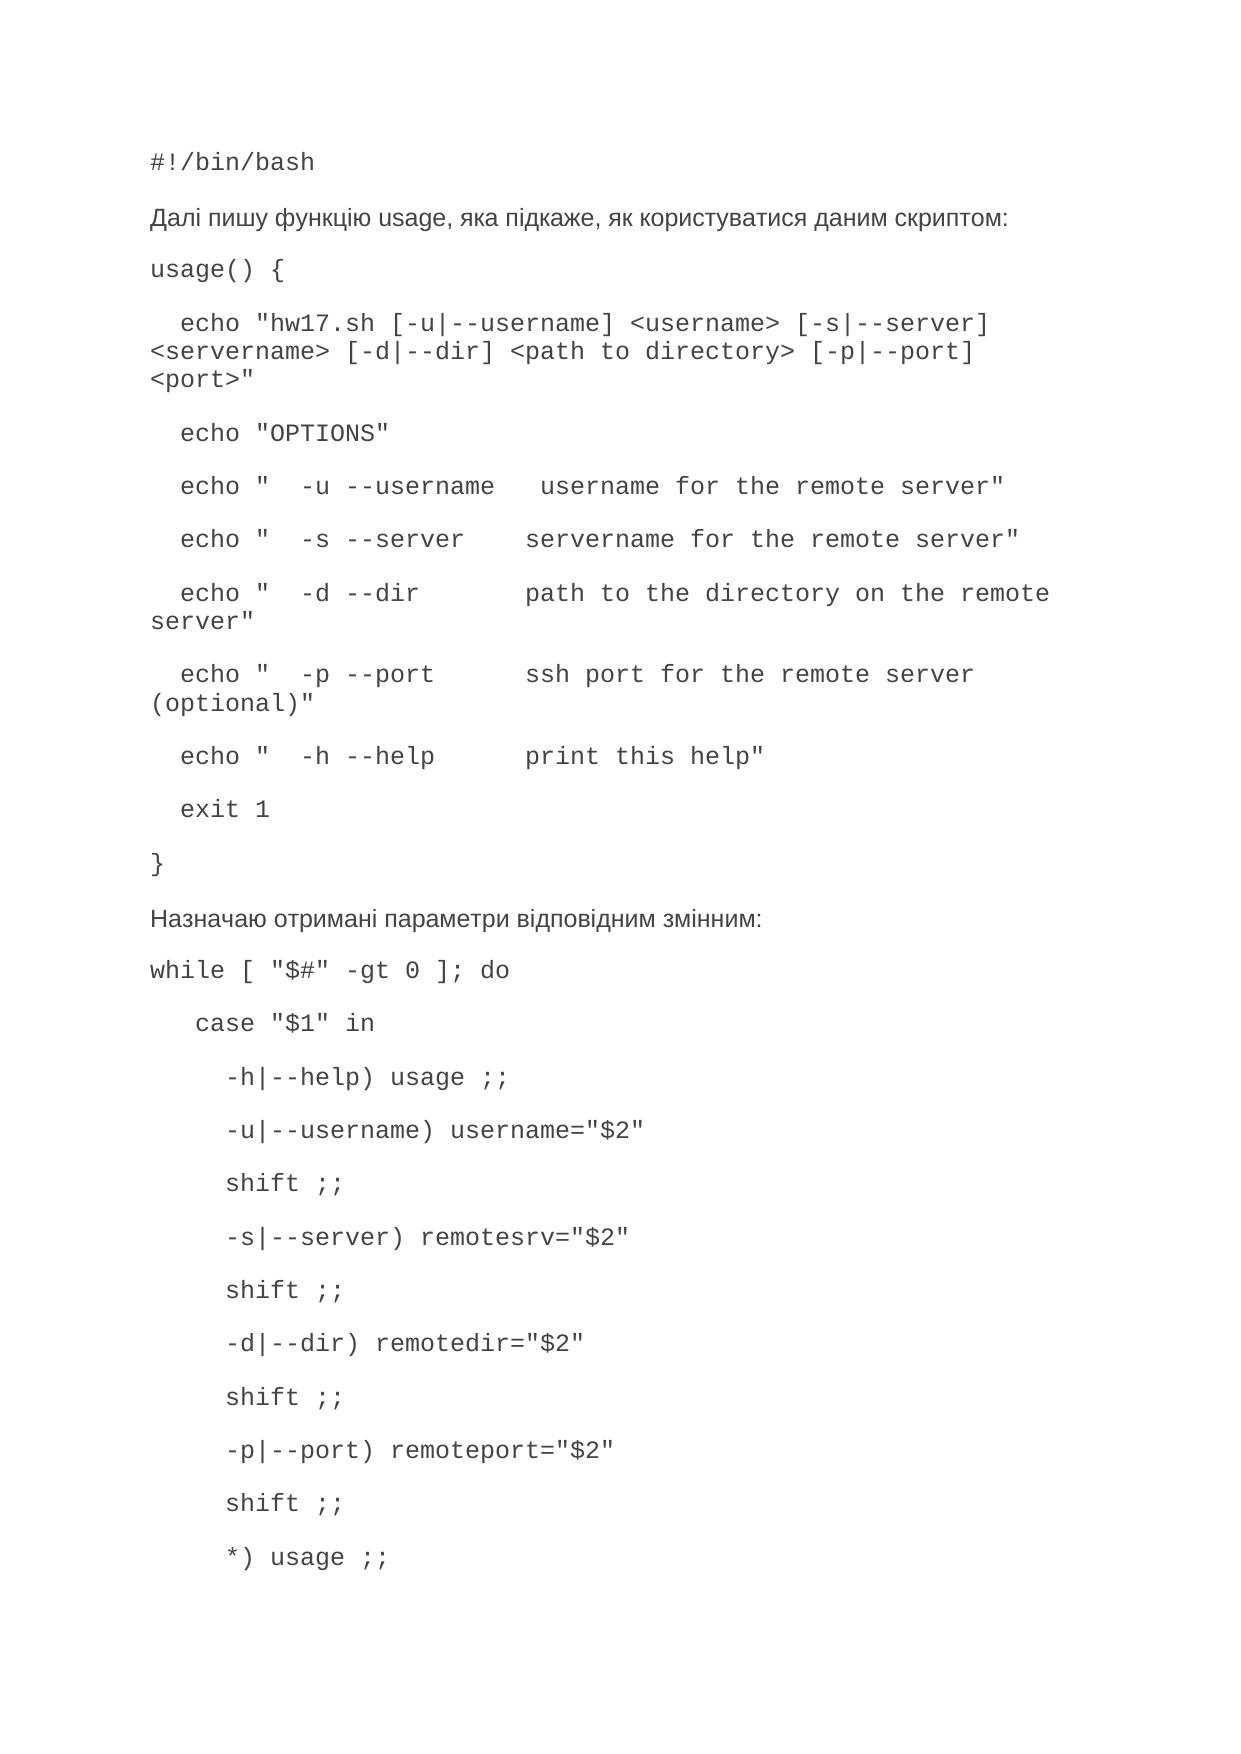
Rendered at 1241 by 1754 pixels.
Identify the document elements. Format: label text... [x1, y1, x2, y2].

text echo " -p --port ssh port for the remote server (optional)" [150, 662, 1090, 719]
text echo " -s --server servername for the remote server" [150, 527, 1090, 555]
text } [150, 850, 1090, 879]
text Далі пишу функцію usage, яка підкаже, як користуватися даним скриптом: [150, 203, 1090, 232]
text shift ;; [150, 1491, 1090, 1519]
text shift ;; [150, 1384, 1090, 1412]
text echo "hw17.sh [-u|--username] <username> [-s|--server] <servername> [-d|--dir] <path to directory> [-p|--port] <port>" [150, 310, 1090, 395]
text echo " -h --help print this help" [150, 744, 1090, 772]
text -d|--dir) remotedir="$2" [150, 1331, 1090, 1359]
text *) usage ;; [150, 1544, 1090, 1572]
text -p|--port) remoteport="$2" [150, 1437, 1090, 1466]
text exit 1 [150, 797, 1090, 825]
text -u|--username) username="$2" [150, 1117, 1090, 1146]
text #!/bin/bash [150, 150, 1090, 178]
text Назначаю отримані параметри відповідним змінним: [150, 904, 1090, 932]
text shift ;; [150, 1171, 1090, 1199]
text echo "OPTIONS" [150, 420, 1090, 449]
text case "$1" in [150, 1011, 1090, 1039]
text echo " -u --username username for the remote server" [150, 474, 1090, 502]
text -h|--help) usage ;; [150, 1064, 1090, 1092]
text echo " -d --dir path to the directory on the remote server" [150, 580, 1090, 637]
text shift ;; [150, 1277, 1090, 1306]
text usage() { [150, 257, 1090, 285]
text -s|--server) remotesrv="$2" [150, 1224, 1090, 1252]
text while [ "$#" -gt 0 ]; do [150, 957, 1090, 986]
